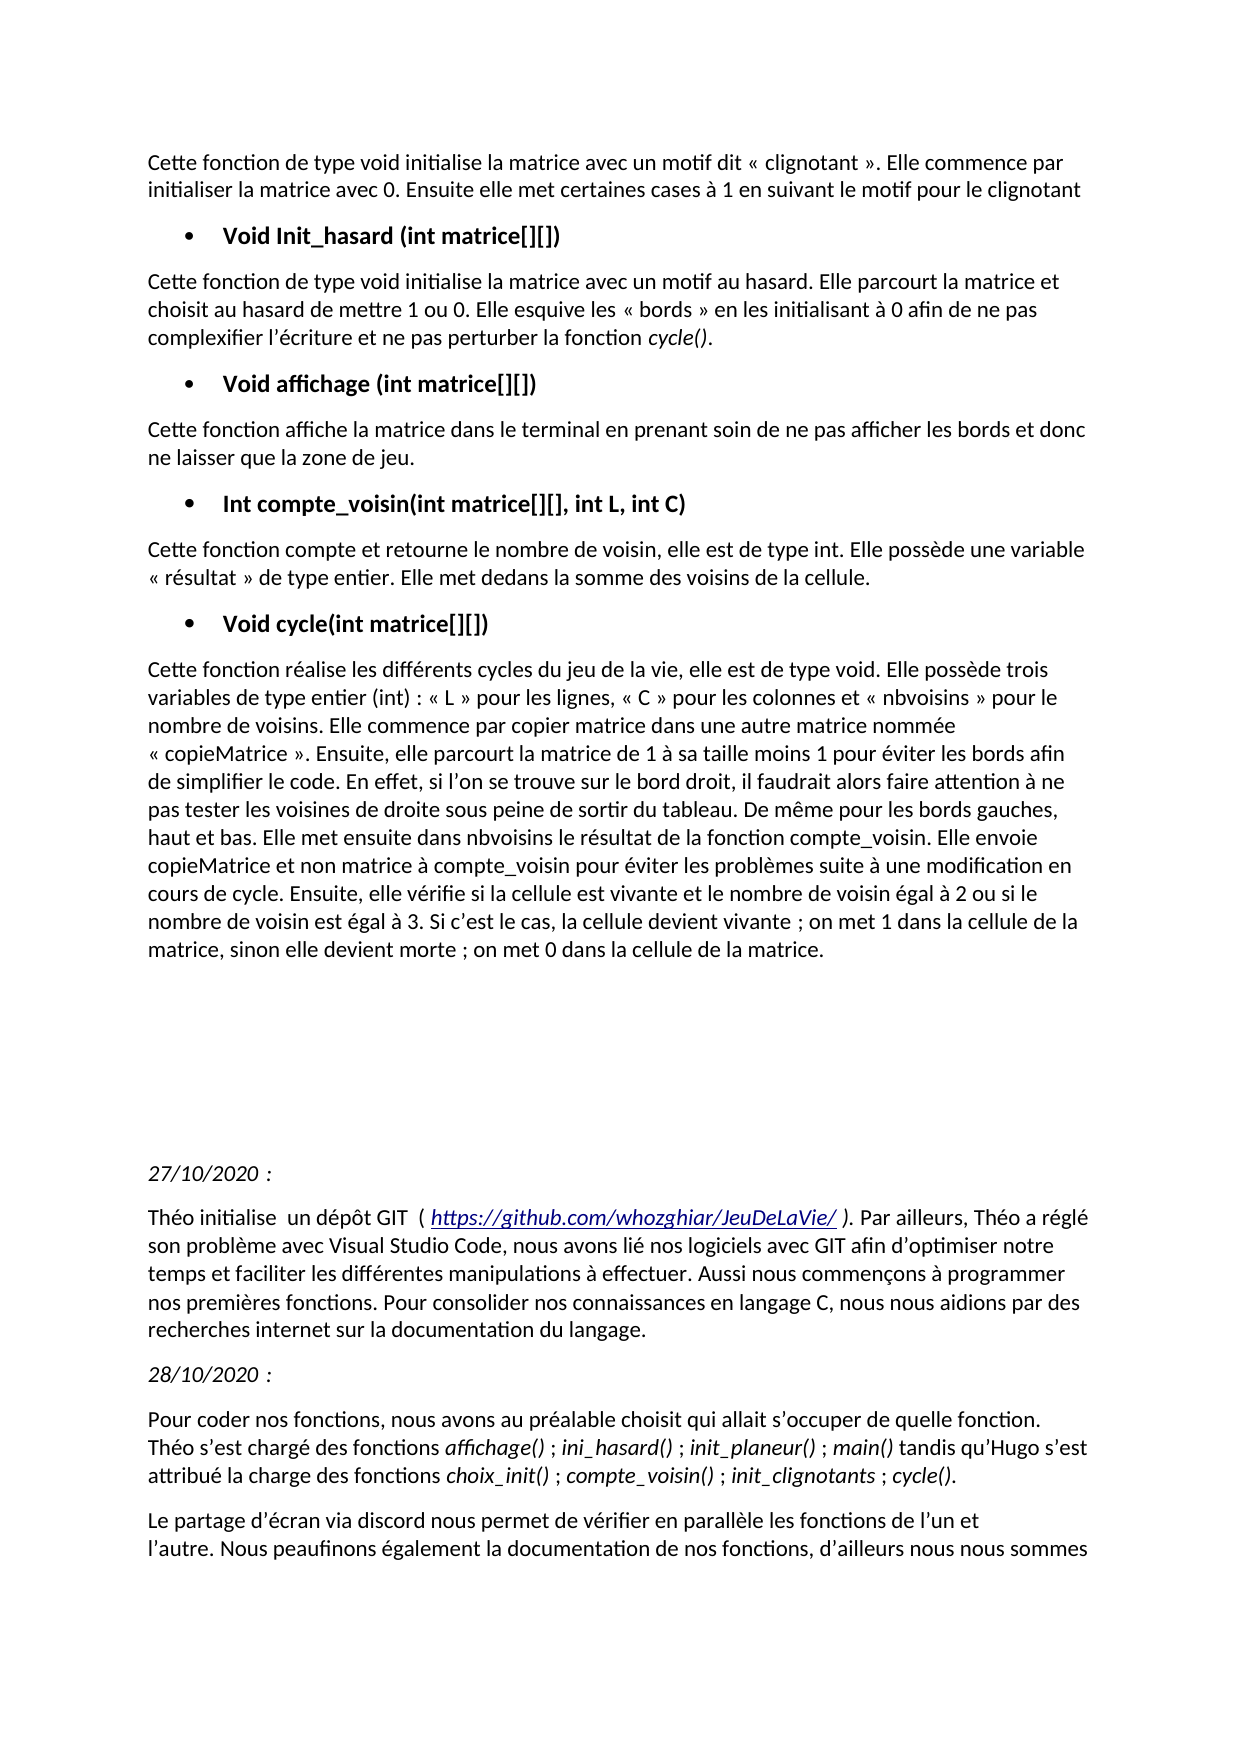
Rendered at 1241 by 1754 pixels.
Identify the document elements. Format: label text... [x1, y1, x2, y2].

list Void cycle(int matrice[][]) [185, 608, 1093, 638]
text 27/10/2020 : [148, 1159, 1093, 1187]
text Pour coder nos fonctions, nous avons au préalable choisit qui allait s’occuper de quelle fonction. Théo s’est chargé des fonctions affichage() ; ini_hasard() ; init_planeur() ; main() tandis qu’Hugo s’est attribué la charge des fonctions choix_init() ; compte_voisin() ; init_clignotants ; cycle(). [148, 1405, 1093, 1489]
list Void affichage (int matrice[][]) [185, 368, 1093, 399]
text Cette fonction de type void initialise la matrice avec un motif au hasard. Elle parcourt la matrice et choisit au hasard de mettre 1 ou 0. Elle esquive les « bords » en les initialisant à 0 afin de ne pas complexifier l’écriture et ne pas perturber la fonction cycle(). [148, 267, 1093, 352]
text Le partage d’écran via discord nous permet de vérifier en parallèle les fonctions de l’un et l’autre. Nous peaufinons également la documentation de nos fonctions, d’ailleurs nous nous sommes [148, 1506, 1093, 1562]
list Void Init_hasard (int matrice[][]) [185, 220, 1093, 251]
text Cette fonction de type void initialise la matrice avec un motif dit « clignotant ». Elle commence par initialiser la matrice avec 0. Ensuite elle met certaines cases à 1 en suivant le motif pour le clignotant [148, 148, 1093, 204]
text Cette fonction affiche la matrice dans le terminal en prenant soin de ne pas afficher les bords et donc ne laisser que la zone de jeu. [148, 415, 1093, 471]
text 28/10/2020 : [148, 1360, 1093, 1388]
text Théo initialise un dépôt GIT ( https://github.com/whozghiar/JeuDeLaVie/ ). Par ailleurs, Théo a réglé son problème avec Visual Studio Code, nous avons lié nos logiciels avec GIT afin d’optimiser notre temps et faciliter les différentes manipulations à effectuer. Aussi nous commençons à programmer nos premières fonctions. Pour consolider nos connaissances en langage C, nous nous aidions par des recherches internet sur la documentation du langage. [148, 1203, 1093, 1344]
text Cette fonction réalise les différents cycles du jeu de la vie, elle est de type void. Elle possède trois variables de type entier (int) : « L » pour les lignes, « C » pour les colonnes et « nbvoisins » pour le nombre de voisins. Elle commence par copier matrice dans une autre matrice nommée « copieMatrice ». Ensuite, elle parcourt la matrice de 1 à sa taille moins 1 pour éviter les bords afin de simplifier le code. En effet, si l’on se trouve sur le bord droit, il faudrait alors faire attention à ne pas tester les voisines de droite sous peine de sortir du tableau. De même pour les bords gauches, haut et bas. Elle met ensuite dans nbvoisins le résultat de la fonction compte_voisin. Elle envoie copieMatrice et non matrice à compte_voisin pour éviter les problèmes suite à une modification en cours de cycle. Ensuite, elle vérifie si la cellule est vivante et le nombre de voisin égal à 2 ou si le nombre de voisin est égal à 3. Si c’est le cas, la cellule devient vivante ; on met 1 dans la cellule de la matrice, sinon elle devient morte ; on met 0 dans la cellule de la matrice. [148, 655, 1093, 963]
text Cette fonction compte et retourne le nombre de voisin, elle est de type int. Elle possède une variable « résultat » de type entier. Elle met dedans la somme des voisins de la cellule. [148, 535, 1093, 591]
list Int compte_voisin(int matrice[][], int L, int C) [185, 488, 1093, 519]
